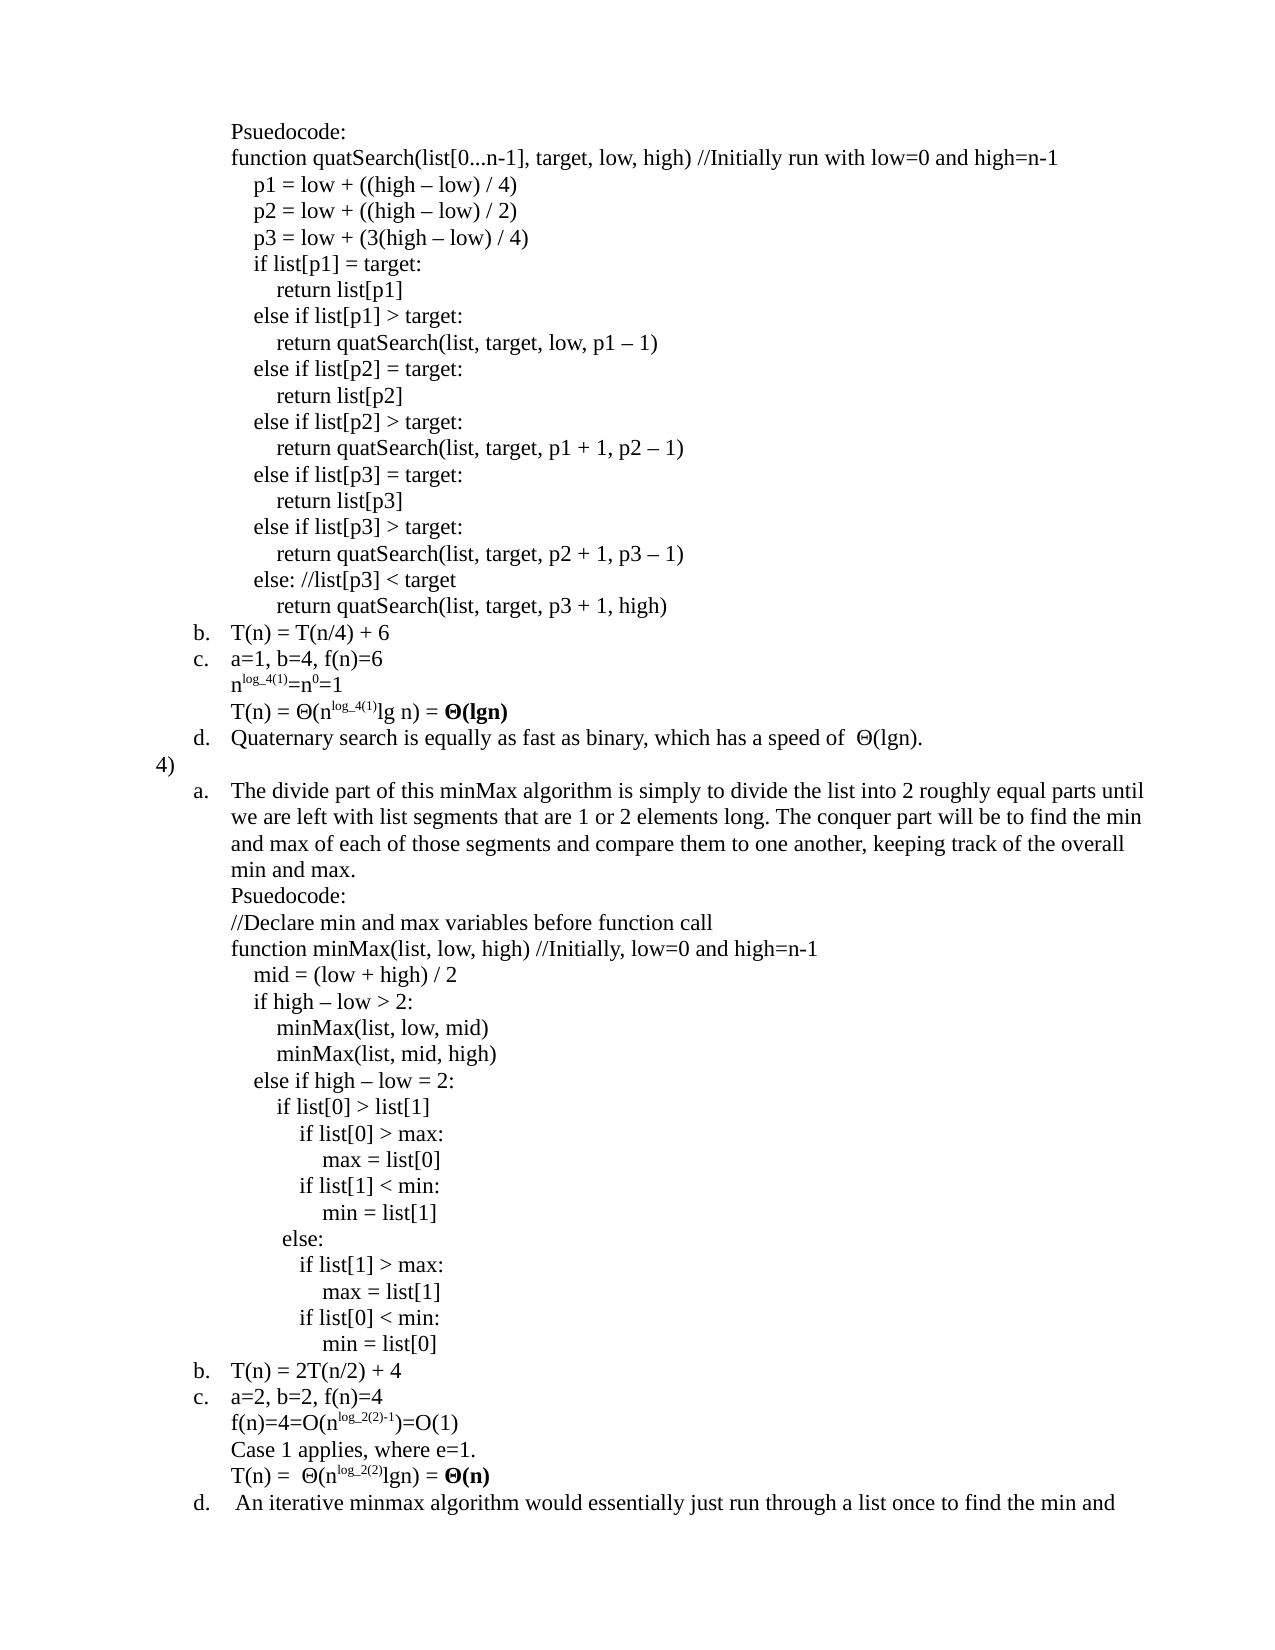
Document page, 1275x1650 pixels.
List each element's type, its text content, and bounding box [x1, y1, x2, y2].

list return quatSearch(list, target, p3 + 1, high) [193, 592, 1157, 619]
list minMax(list, mid, high) [193, 1041, 1157, 1067]
list The divide part of this minMax algorithm is simply to divide the list into 2 roughly equal parts until we are left with list segments that are 1 or 2 elements long. The conquer part will be to find the min and max of each of those segments and compare them to one another, keeping track of the overall min and max. [193, 777, 1157, 882]
list else if list[p2] = target: [193, 355, 1157, 382]
list min = list[1] [193, 1199, 1157, 1225]
list a=1, b=4, f(n)=6 [193, 645, 1157, 672]
list T(n) = Θ(nlog_4(1)lg n) = Θ(lgn) [193, 698, 1157, 724]
list Case 1 applies, where e=1. [193, 1436, 1157, 1462]
list return quatSearch(list, target, p2 + 1, p3 – 1) [193, 540, 1157, 566]
list if list[1] > max: [193, 1251, 1157, 1278]
list else: [193, 1225, 1157, 1251]
list else if list[p2] > target: [193, 408, 1157, 434]
list if list[1] < min: [193, 1172, 1157, 1199]
list An iterative minmax algorithm would essentially just run through a list once to find the min and [193, 1488, 1157, 1515]
list if list[p1] = target: [193, 250, 1157, 276]
list return list[p2] [193, 382, 1157, 408]
list if list[0] > max: [193, 1119, 1157, 1146]
list Quaternary search is equally as fast as binary, which has a speed of Θ(lgn). [193, 724, 1157, 751]
list f(n)=4=O(nlog_2(2)-1)=O(1) [193, 1409, 1157, 1436]
list min = list[0] [193, 1330, 1157, 1357]
list else if high – low = 2: [193, 1067, 1157, 1093]
list T(n) = Θ(nlog_2(2)lgn) = Θ(n) [193, 1462, 1157, 1488]
list else if list[p1] > target: [193, 303, 1157, 329]
list //Declare min and max variables before function call [193, 909, 1157, 935]
list function minMax(list, low, high) //Initially, low=0 and high=n-1 [193, 935, 1157, 961]
list return list[p1] [193, 276, 1157, 303]
list return quatSearch(list, target, p1 + 1, p2 – 1) [193, 434, 1157, 461]
list max = list[0] [193, 1146, 1157, 1172]
list p1 = low + ((high – low) / 4) [193, 171, 1157, 197]
list if list[0] < min: [193, 1304, 1157, 1330]
list T(n) = T(n/4) + 6 [193, 619, 1157, 645]
list if list[0] > list[1] [193, 1093, 1157, 1119]
list a=2, b=2, f(n)=4 [193, 1383, 1157, 1409]
list nlog_4(1)=n0=1 [193, 672, 1157, 698]
list if high – low > 2: [193, 988, 1157, 1014]
list else if list[p3] > target: [193, 513, 1157, 540]
list p2 = low + ((high – low) / 2) [193, 197, 1157, 223]
list Psuedocode: [193, 882, 1157, 909]
list mid = (low + high) / 2 [193, 961, 1157, 988]
list function quatSearch(list[0...n-1], target, low, high) //Initially run with low=0 and high=n-1 [193, 144, 1157, 171]
list return list[p3] [193, 487, 1157, 513]
list T(n) = 2T(n/2) + 4 [193, 1357, 1157, 1383]
list else: //list[p3] < target [193, 566, 1157, 592]
list return quatSearch(list, target, low, p1 – 1) [193, 329, 1157, 355]
list Psuedocode: [193, 118, 1157, 144]
list else if list[p3] = target: [193, 461, 1157, 487]
list minMax(list, low, mid) [193, 1014, 1157, 1041]
list max = list[1] [193, 1278, 1157, 1304]
list p3 = low + (3(high – low) / 4) [193, 223, 1157, 250]
